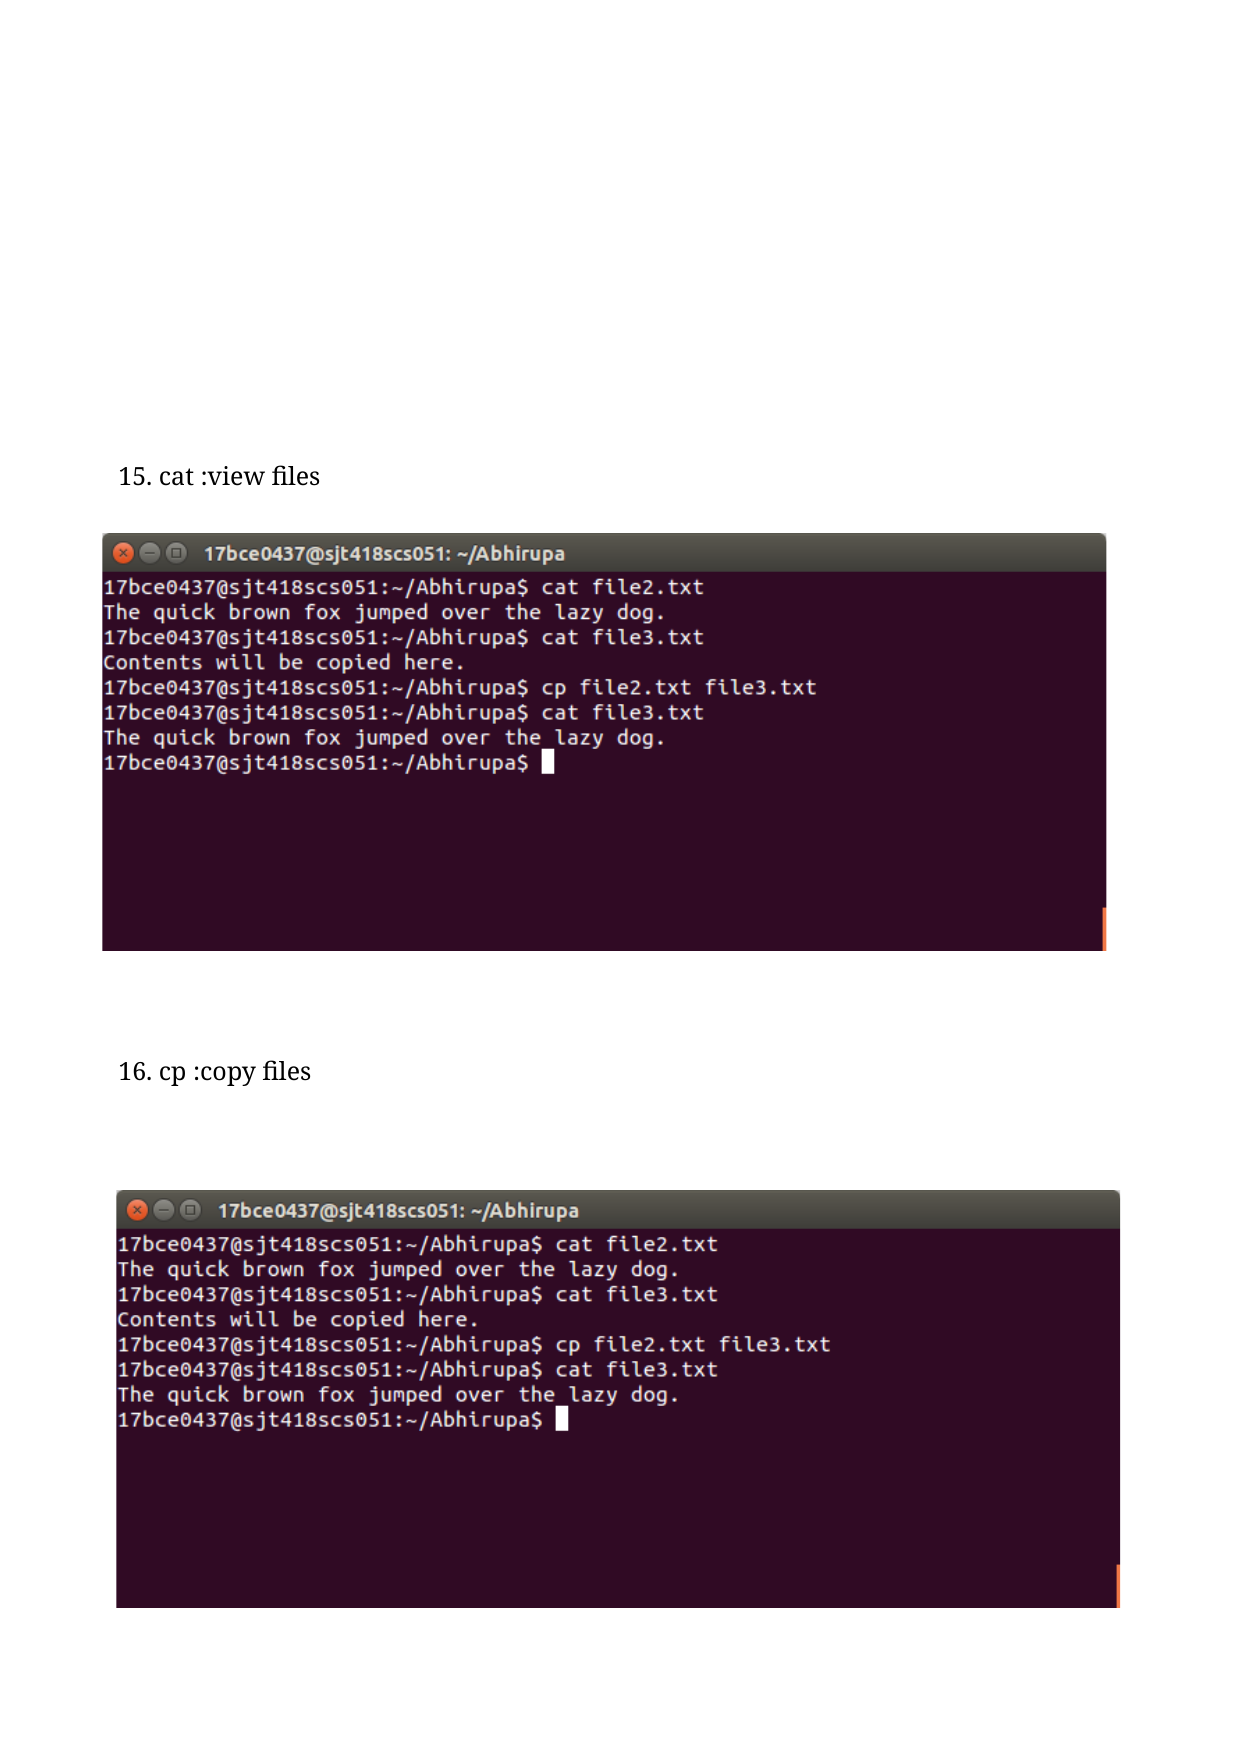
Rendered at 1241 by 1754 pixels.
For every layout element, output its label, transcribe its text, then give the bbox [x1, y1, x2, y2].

text 16. cp :copy files [118, 1053, 1122, 1087]
picture [116, 1190, 1121, 1608]
text 15. cat :view files [118, 459, 1122, 493]
picture [102, 533, 1107, 951]
